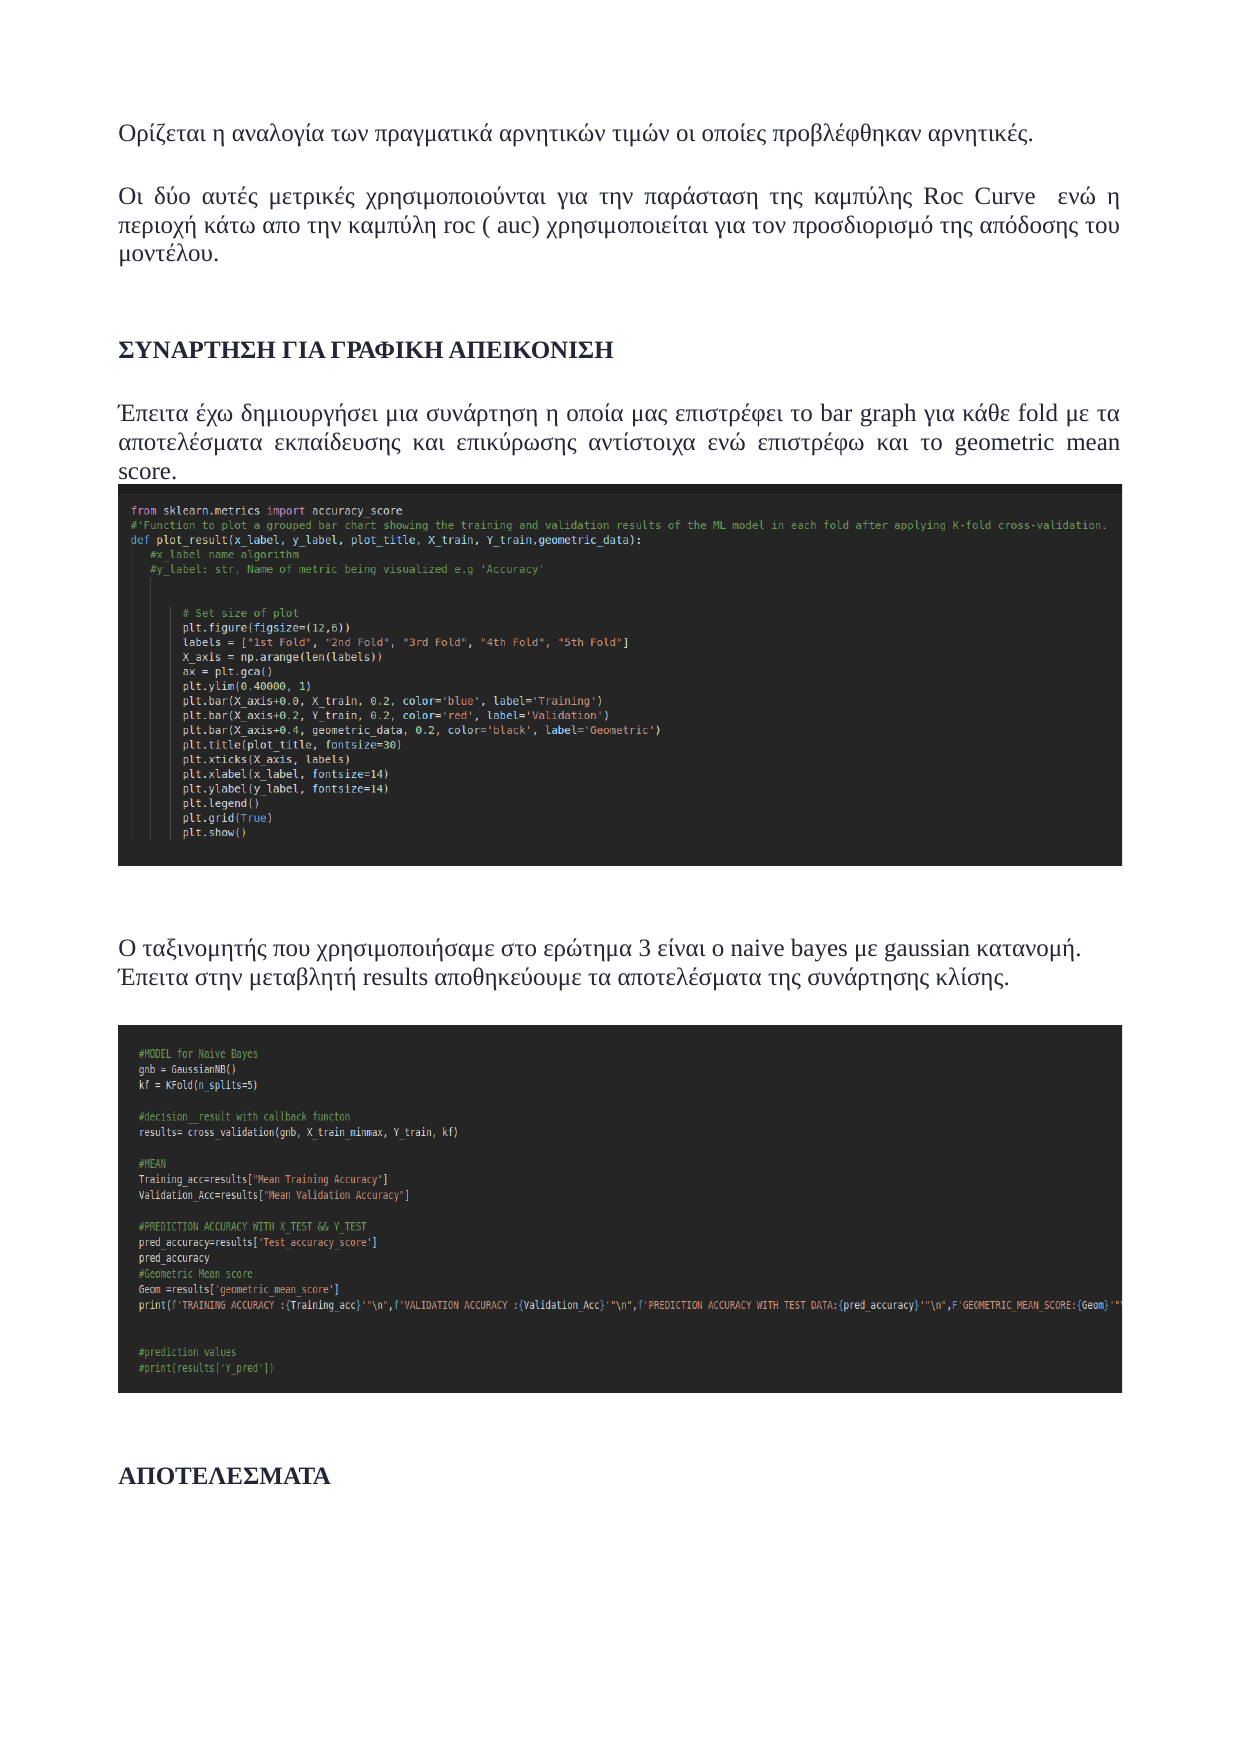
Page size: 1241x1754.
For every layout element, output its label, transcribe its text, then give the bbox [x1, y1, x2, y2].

picture [118, 1025, 1123, 1393]
text Οι δύο αυτές μετρικές χρησιμοποιούνται για την παράσταση της καμπύλης Roc Curve ενώ η περιοχή κάτω απο την καμπύλη roc ( auc) χρησιμοποιείται για τον προσδιορισμό της απόδοσης του μοντέλου. [118, 181, 1122, 267]
text ΣΥΝΑΡΤΗΣΗ ΓΙΑ ΓΡΑΦΙΚΗ ΑΠΕΙΚΟΝΙΣΗ [118, 336, 1122, 364]
text ΑΠΟΤΕΛΕΣΜΑΤΑ [118, 1461, 1122, 1490]
text Ορίζεται η αναλογία των πραγματικά αρνητικών τιμών οι οποίες προβλέφθηκαν αρνητικές. [118, 118, 1122, 147]
text Έπειτα έχω δημιουργήσει μια συνάρτηση η οποία μας επιστρέφει το bar graph για κάθε fold με τα αποτελέσματα εκπαίδευσης και επικύρωσης αντίστοιχα ενώ επιστρέφω και το geometric mean score. [118, 398, 1122, 484]
picture [118, 484, 1123, 866]
text Ο ταξινομητής που χρησιμοποιήσαμε στο ερώτημα 3 είναι ο naive bayes με gaussian κατανομή. [118, 933, 1122, 962]
text Έπειτα στην μεταβλητή results αποθηκεύουμε τα αποτελέσματα της συνάρτησης κλίσης. [118, 962, 1122, 991]
